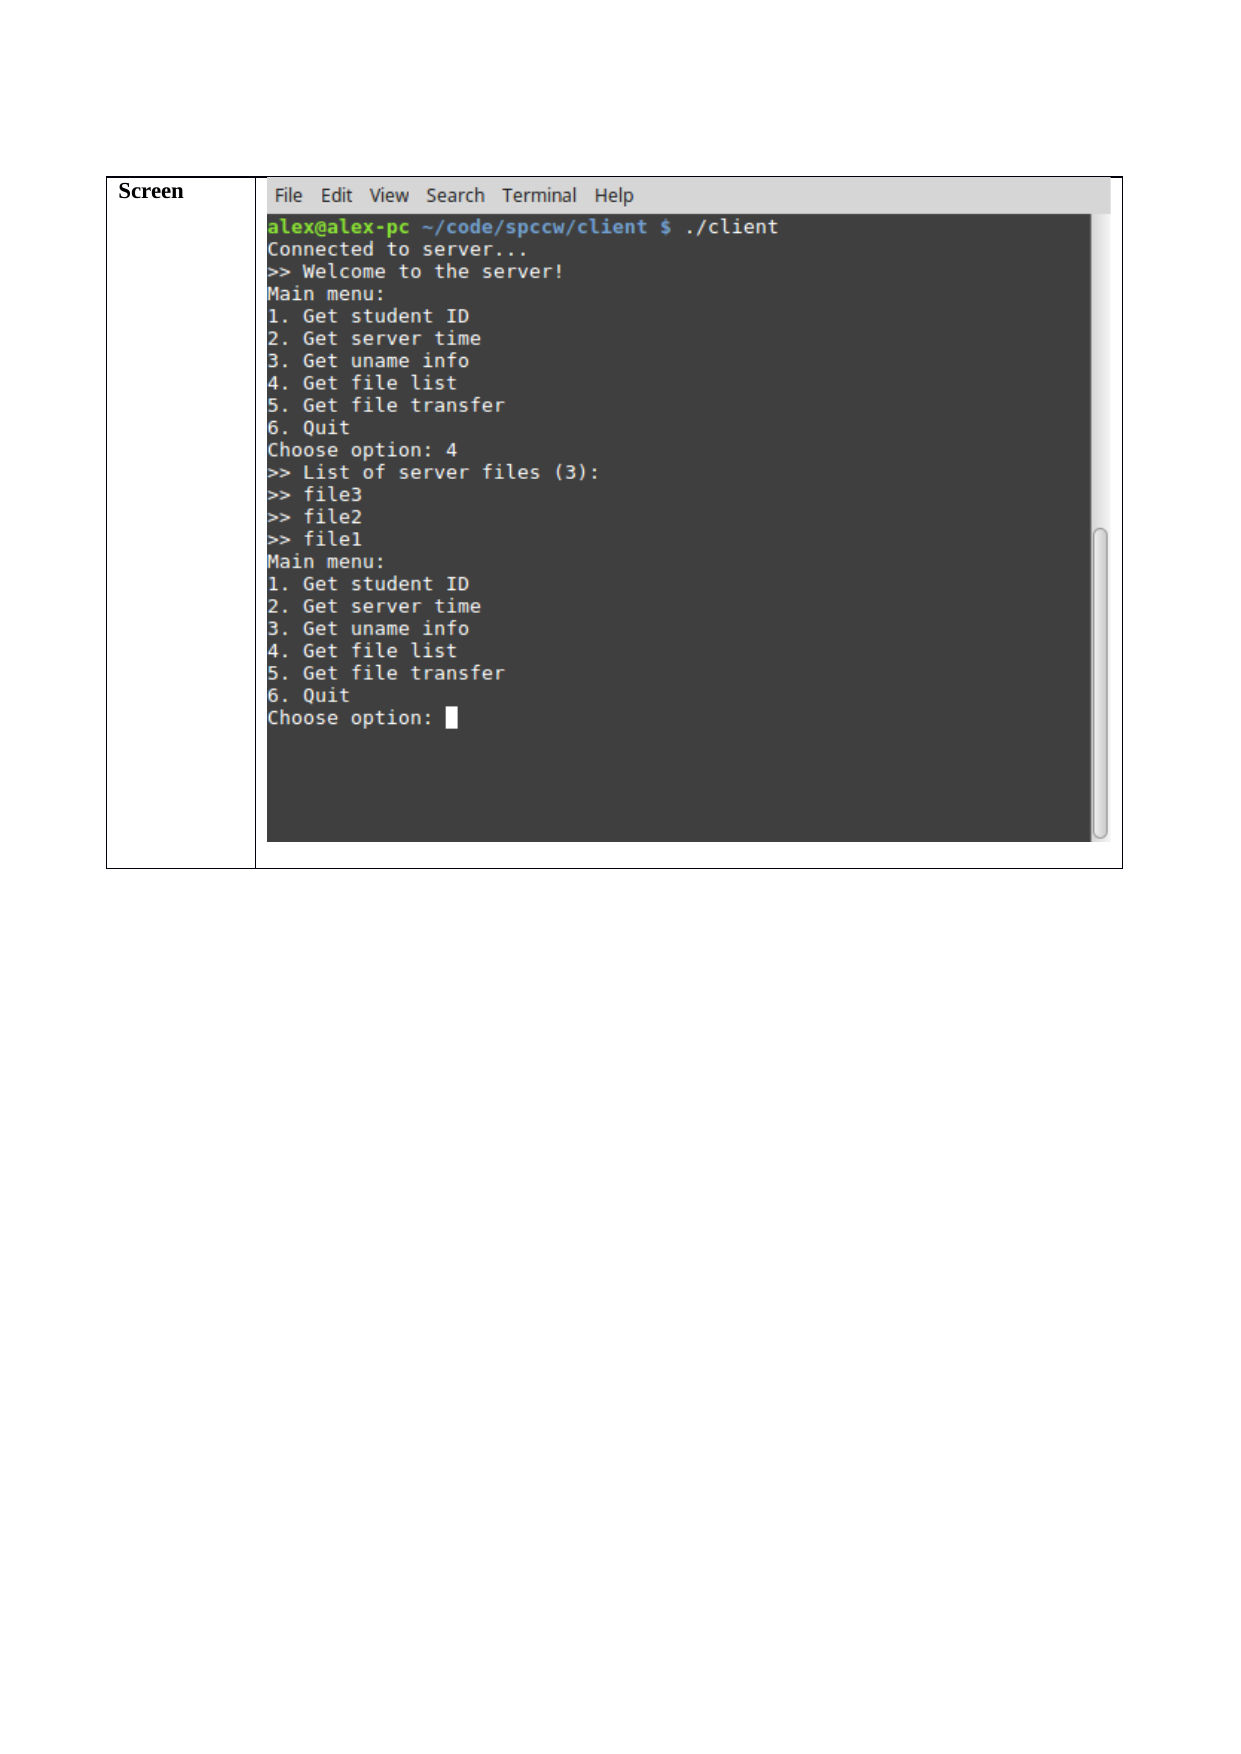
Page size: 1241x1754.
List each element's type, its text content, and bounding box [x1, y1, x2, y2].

picture [267, 177, 1111, 842]
table_cell [256, 178, 1122, 868]
table_cell Screen [107, 178, 255, 868]
